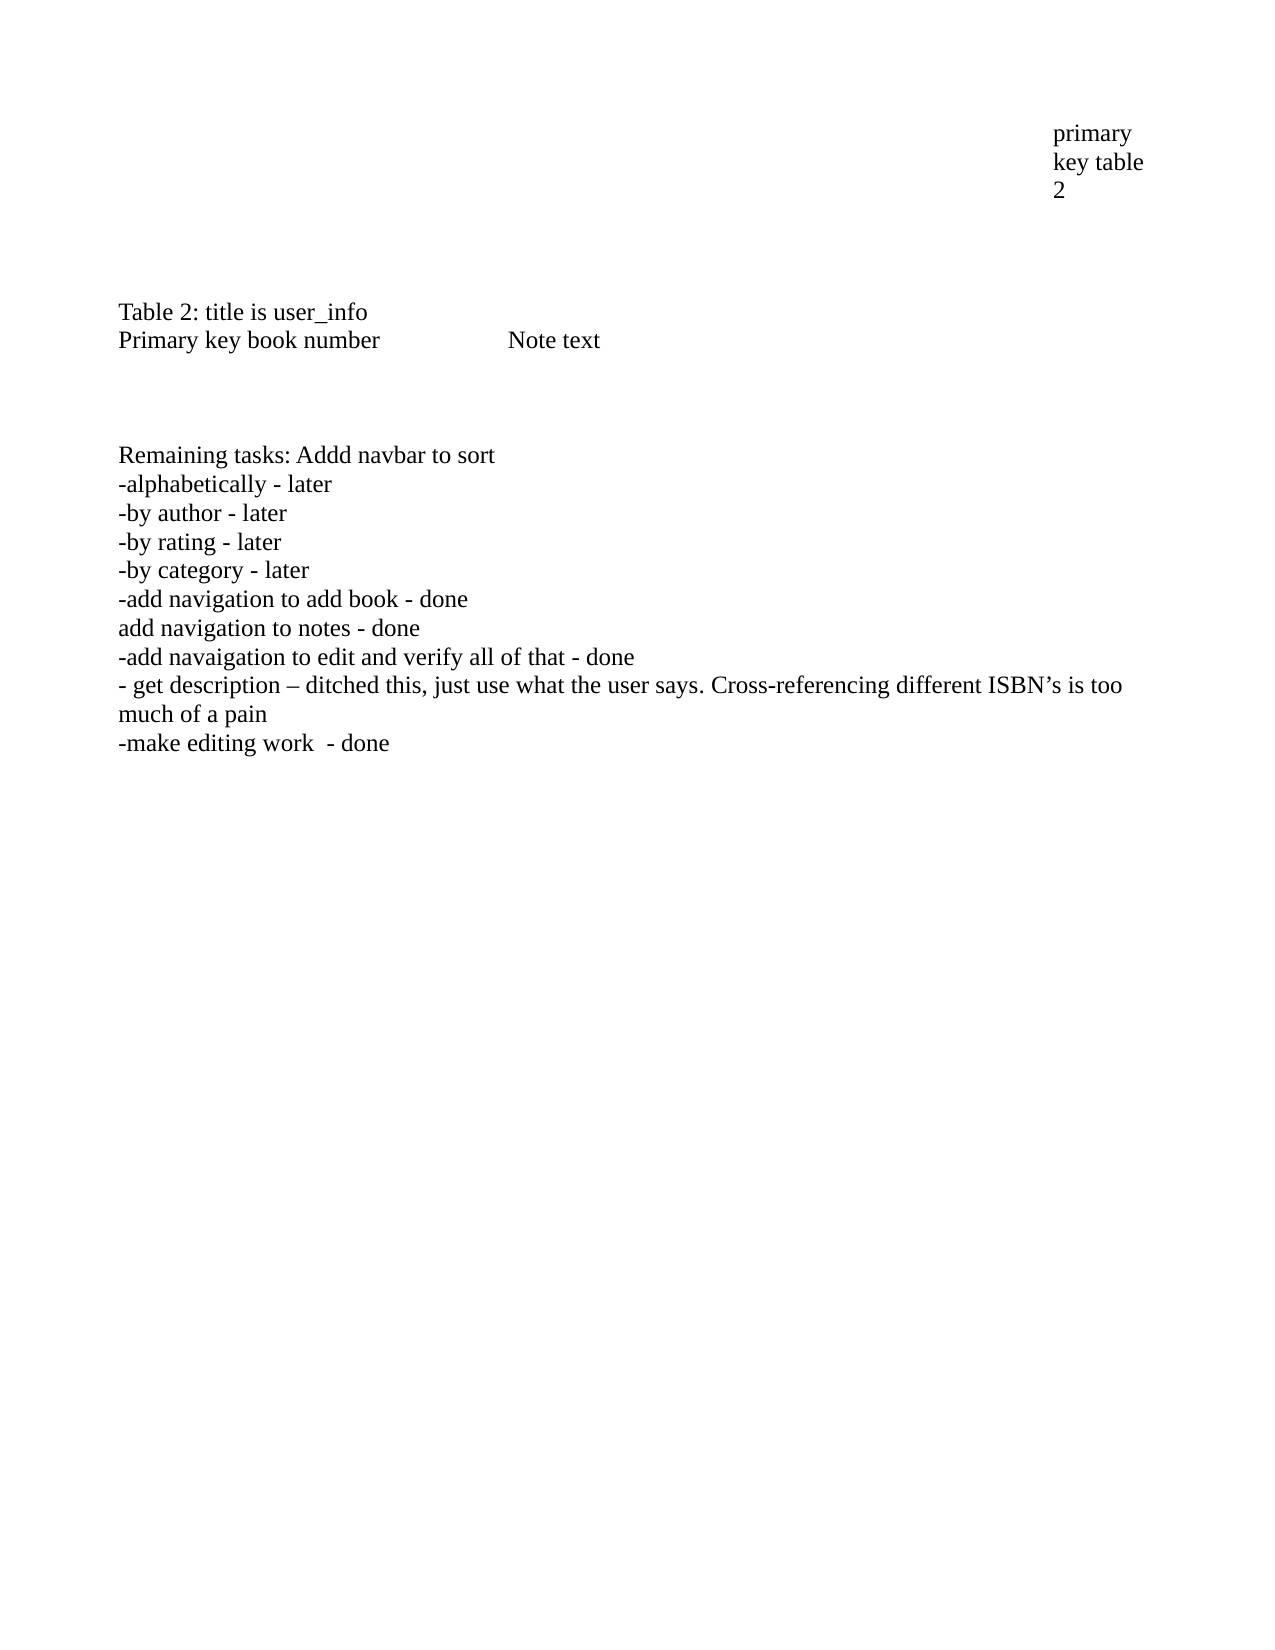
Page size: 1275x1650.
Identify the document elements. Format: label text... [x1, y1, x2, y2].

table_header [326, 118, 430, 204]
table_header [638, 118, 741, 204]
text -by rating - later [118, 527, 1157, 556]
table_cell [326, 204, 430, 239]
table_header [118, 118, 222, 204]
text -add navaigation to edit and verify all of that - done [118, 642, 1157, 671]
table_header [741, 118, 845, 204]
table_header [430, 118, 533, 204]
table_cell [741, 204, 845, 239]
text Remaining tasks: Addd navbar to sort [118, 441, 1157, 469]
text - get description – ditched this, just use what the user says. Cross-referencing different ISBN’s is too much of a pain [118, 671, 1157, 728]
table_header Primary key book number [118, 326, 508, 354]
table_cell [118, 204, 222, 239]
text -alphabetically - later [118, 469, 1157, 498]
text Table 2: title is user_info [118, 297, 1157, 326]
table_header [222, 118, 326, 204]
text add navigation to notes - done [118, 613, 1157, 642]
table_cell [118, 354, 508, 383]
text -by category - later [118, 556, 1157, 584]
table_cell [430, 204, 533, 239]
table_header [534, 118, 637, 204]
table_cell [508, 354, 1157, 383]
text -by author - later [118, 498, 1157, 527]
table_cell [534, 204, 637, 239]
table_header Note text [508, 326, 1157, 354]
table_header primary key table 2 [1053, 118, 1157, 204]
table_cell [949, 204, 1053, 239]
table_header [949, 118, 1053, 204]
text -add navigation to add book - done [118, 584, 1157, 613]
table_header [845, 118, 949, 204]
table_cell [1053, 204, 1157, 239]
text -make editing work - done [118, 728, 1157, 757]
table_cell [222, 204, 326, 239]
table_cell [638, 204, 741, 239]
table_cell [845, 204, 949, 239]
